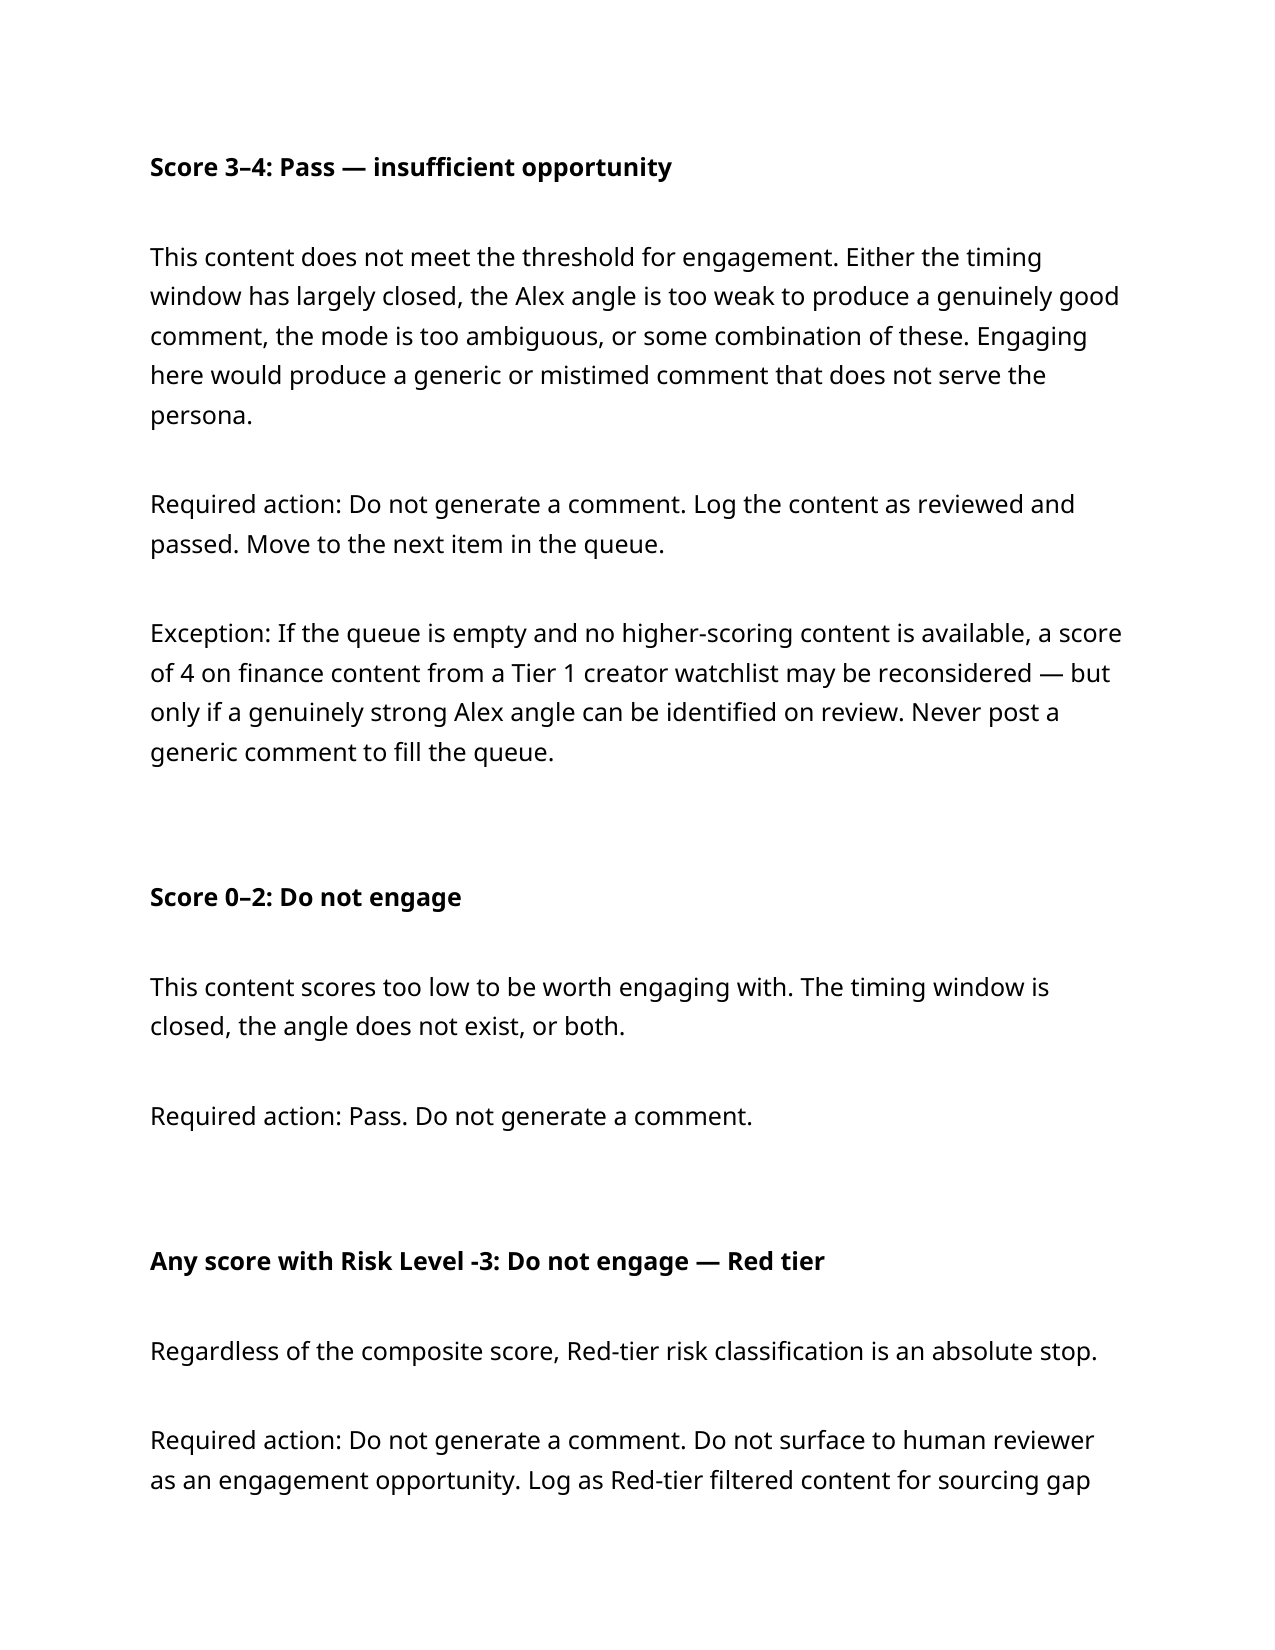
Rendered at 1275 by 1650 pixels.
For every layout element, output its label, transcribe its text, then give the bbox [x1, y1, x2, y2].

text Exception: If the queue is empty and no higher-scoring content is available, a score of 4 on finance content from a Tier 1 creator watchlist may be reconsidered — but only if a genuinely strong Alex angle can be identified on review. Never post a generic comment to fill the queue. [150, 616, 1125, 768]
text Any score with Risk Level -3: Do not engage — Red tier [150, 1244, 1125, 1278]
text This content does not meet the threshold for engagement. Either the timing window has largely closed, the Alex angle is too weak to produce a genuinely good comment, the mode is too ambiguous, or some combination of these. Engaging here would produce a generic or mistimed comment that does not serve the persona. [150, 239, 1125, 431]
text Regardless of the composite score, Red-tier risk classification is an absolute stop. [150, 1333, 1125, 1367]
text Required action: Pass. Do not generate a comment. [150, 1098, 1125, 1132]
text Score 3–4: Pass — insufficient opportunity [150, 150, 1125, 184]
text Score 0–2: Do not engage [150, 880, 1125, 914]
text Required action: Do not generate a comment. Log the content as reviewed and passed. Move to the next item in the queue. [150, 487, 1125, 560]
text Required action: Do not generate a comment. Do not surface to human reviewer as an engagement opportunity. Log as Red-tier filtered content for sourcing gap [150, 1423, 1125, 1496]
text This content scores too low to be worth engaging with. The timing window is closed, the angle does not exist, or both. [150, 969, 1125, 1043]
